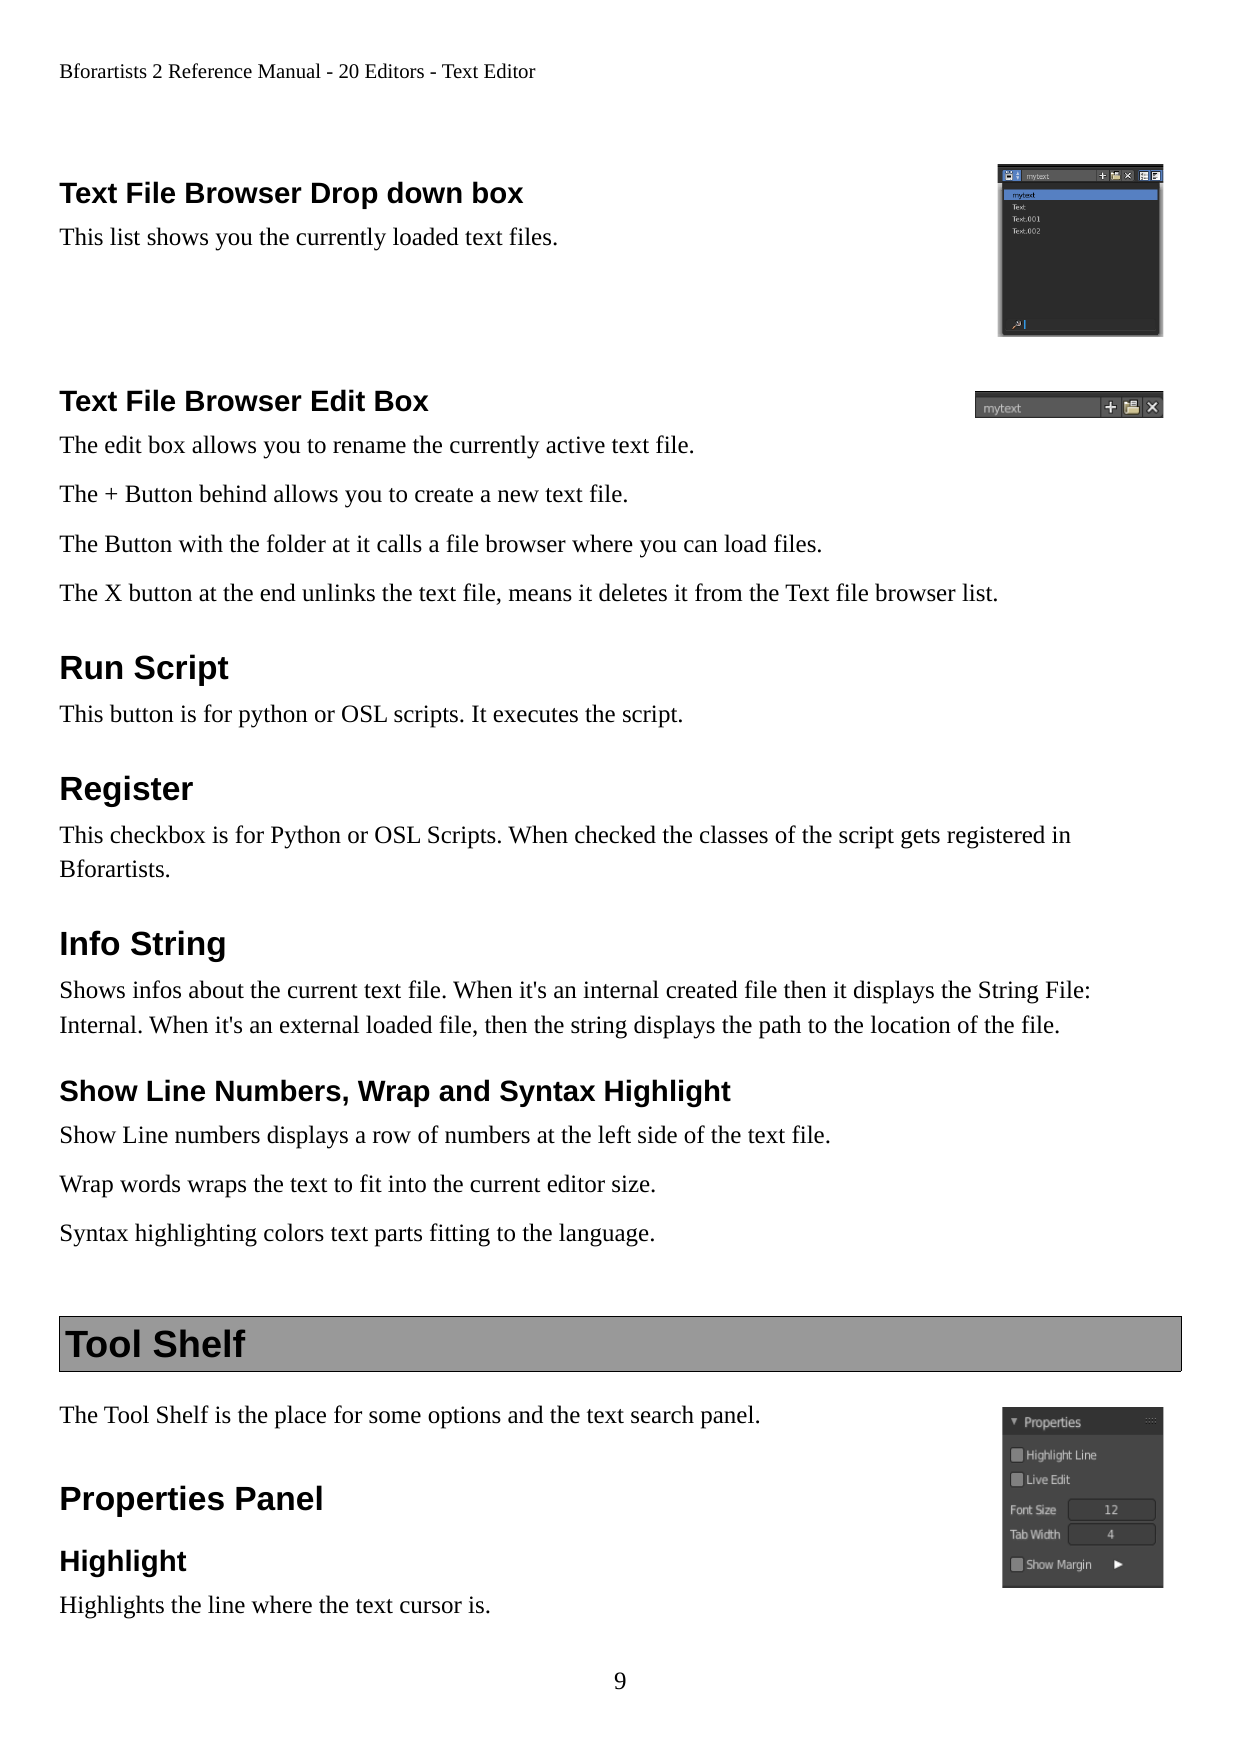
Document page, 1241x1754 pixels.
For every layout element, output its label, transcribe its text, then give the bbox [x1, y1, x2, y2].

text The edit box allows you to rename the currently active text file. [59, 431, 1181, 459]
text The Button with the folder at it calls a file browser where you can load files. [59, 529, 1181, 557]
subtitle Register [59, 769, 1181, 807]
text Syntax highlighting colors text parts fitting to the language. [59, 1218, 1181, 1247]
picture [997, 164, 1164, 337]
picture [1002, 1407, 1164, 1588]
text The X button at the end unlinks the text file, means it deletes it from the Text file browser list. [59, 578, 1181, 606]
text This list shows you the currently loaded text files. [59, 222, 997, 251]
subtitle Text File Browser Edit Box [59, 384, 1181, 418]
text This button is for python or OSL scripts. It executes the script. [59, 699, 1181, 727]
subtitle Properties Panel [59, 1478, 1002, 1517]
subtitle Show Line Numbers, Wrap and Syntax Highlight [59, 1073, 1181, 1107]
text Show Line numbers displays a row of numbers at the left side of the text file. [59, 1120, 1181, 1148]
subtitle [1164, 1478, 1181, 1517]
table_header Tool Shelf [60, 1317, 1181, 1371]
subtitle Run Script [59, 648, 1181, 686]
text This checkbox is for Python or OSL Scripts. When checked the classes of the script gets registered in Bforartists. [59, 820, 1181, 883]
subtitle Highlight [59, 1544, 1002, 1578]
text Wrap words wraps the text to fit into the current editor size. [59, 1169, 1181, 1197]
subtitle Text File Browser Drop down box [59, 176, 997, 210]
text Shows infos about the current text file. When it's an internal created file then it displays the String File: Internal. When it's an external loaded file, then the string displays the path to the location of the file. [59, 975, 1181, 1038]
subtitle Info String [59, 924, 1181, 963]
text The + Button behind allows you to create a new text file. [59, 479, 1181, 508]
text The Tool Shelf is the place for some options and the text search panel. [59, 1400, 1181, 1429]
picture [975, 391, 1164, 418]
text Highlights the line where the text cursor is. [59, 1590, 1181, 1619]
subtitle [1164, 1544, 1181, 1578]
